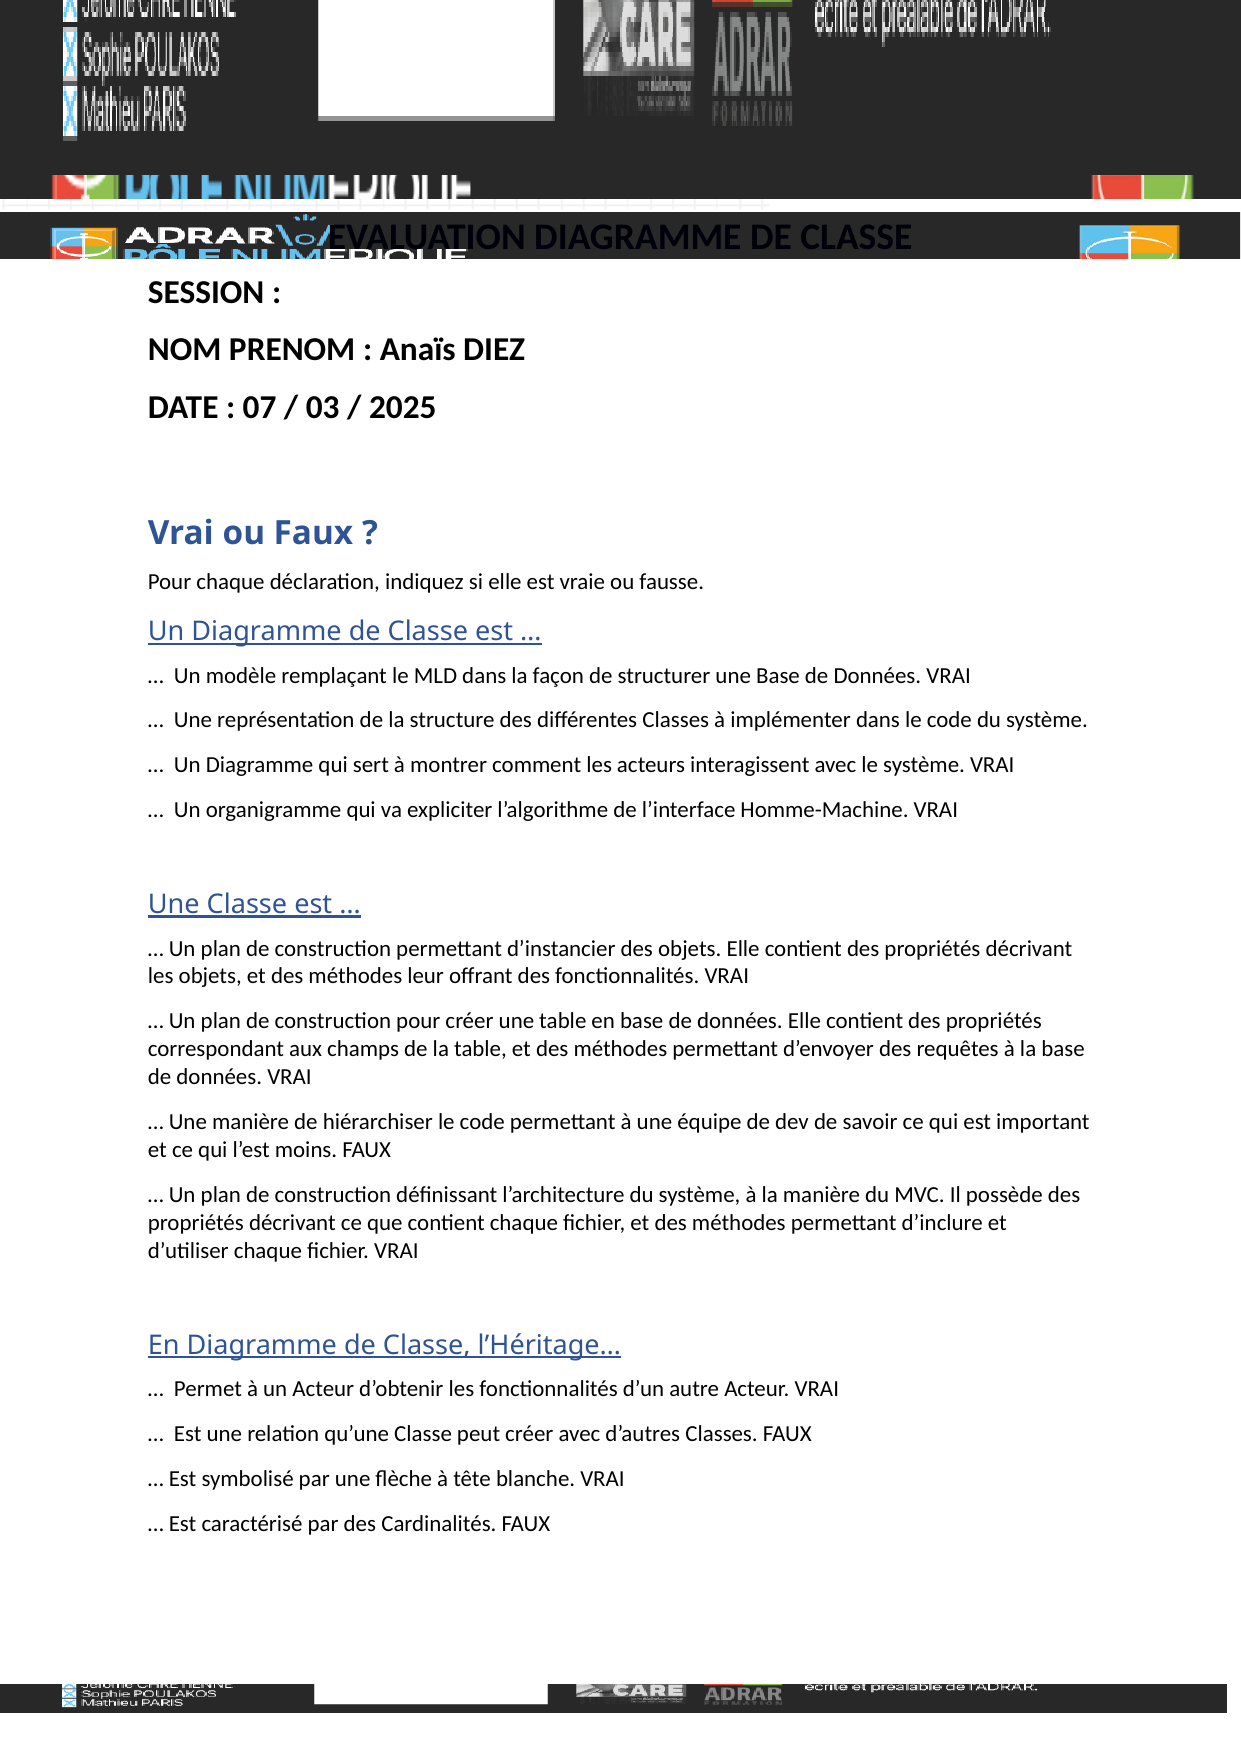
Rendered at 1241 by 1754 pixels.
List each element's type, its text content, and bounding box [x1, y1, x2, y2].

text … Un plan de construction pour créer une table en base de données. Elle contient des propriétés correspondant aux champs de la table, et des méthodes permettant d’envoyer des requêtes à la base de données. VRAI [148, 1006, 1092, 1090]
text … Un organigramme qui va expliciter l’algorithme de l’interface Homme-Machine. VRAI [148, 795, 1092, 823]
subtitle Une Classe est … [148, 884, 1092, 921]
text … Est caractérisé par des Cardinalités. FAUX [148, 1509, 1092, 1537]
subtitle Un Diagramme de Classe est … [148, 611, 1092, 648]
subtitle En Diagramme de Classe, l’Héritage… [148, 1325, 1092, 1362]
text … Une manière de hiérarchiser le code permettant à une équipe de dev de savoir ce qui est important et ce qui l’est moins. FAUX [148, 1107, 1092, 1163]
text … Un plan de construction définissant l’architecture du système, à la manière du MVC. Il possède des propriétés décrivant ce que contient chaque fichier, et des méthodes permettant d’inclure et d’utiliser chaque fichier. VRAI [148, 1180, 1092, 1264]
text … Une représentation de la structure des différentes Classes à implémenter dans le code du système. [148, 706, 1092, 733]
text NOM PRENOM : Anaïs DIEZ [148, 328, 1092, 369]
text … Un plan de construction permettant d’instancier des objets. Elle contient des propriétés décrivant les objets, et des méthodes leur offrant des fonctionnalités. VRAI [148, 934, 1092, 990]
text DATE : 07 / 03 / 2025 [148, 386, 1092, 426]
subtitle Vrai ou Faux ? [148, 509, 1092, 554]
text Pour chaque déclaration, indiquez si elle est vraie ou fausse. [148, 567, 1092, 595]
text … Un modèle remplaçant le MLD dans la façon de structurer une Base de Données. VRAI [148, 661, 1092, 689]
text … Un Diagramme qui sert à montrer comment les acteurs interagissent avec le système. VRAI [148, 750, 1092, 778]
text … Est une relation qu’une Classe peut créer avec d’autres Classes. FAUX [148, 1419, 1092, 1447]
text … Permet à un Acteur d’obtenir les fonctionnalités d’un autre Acteur. VRAI [148, 1374, 1092, 1403]
text SESSION : [148, 271, 1092, 312]
text … Est symbolisé par une flèche à tête blanche. VRAI [148, 1464, 1092, 1492]
picture [0, 0, 1241, 219]
